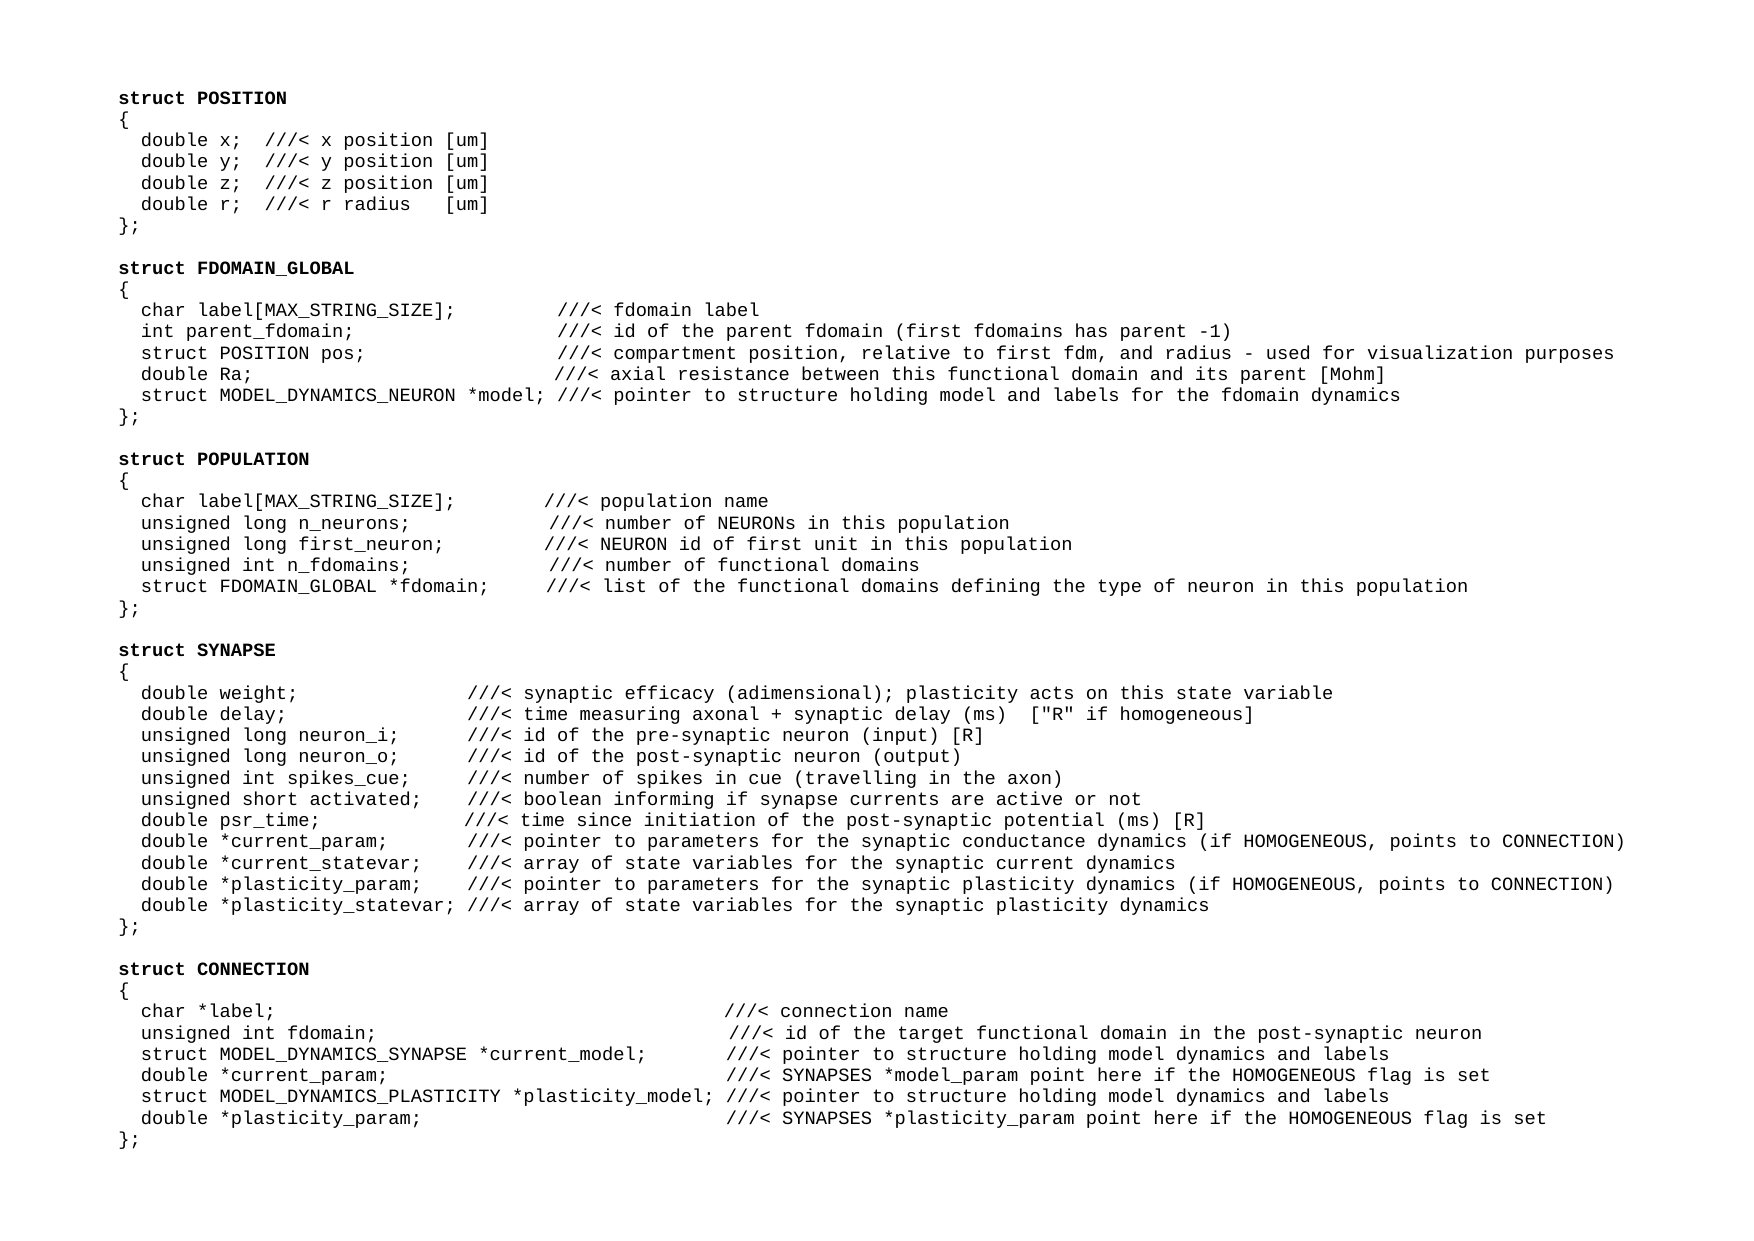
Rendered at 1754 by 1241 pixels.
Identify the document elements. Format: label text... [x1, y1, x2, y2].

text double Ra; ///< axial resistance between this functional domain and its parent [Mohm] [118, 365, 1636, 386]
text { [118, 280, 1636, 301]
text }; [118, 1130, 1636, 1151]
text double *current_param; ///< SYNAPSES *model_param point here if the HOMOGENEOUS flag is set [118, 1066, 1636, 1087]
text unsigned int fdomain; ///< id of the target functional domain in the post-synaptic neuron [118, 1023, 1636, 1045]
text double *plasticity_param; ///< SYNAPSES *plasticity_param point here if the HOMOGENEOUS flag is set [118, 1108, 1636, 1130]
text struct FDOMAIN_GLOBAL *fdomain; ///< list of the functional domains defining the type of neuron in this population [118, 577, 1636, 598]
text double *current_statevar; ///< array of state variables for the synaptic current dynamics [118, 853, 1636, 875]
text }; [118, 407, 1636, 428]
text double weight; ///< synaptic efficacy (adimensional); plasticity acts on this state variable [118, 683, 1636, 705]
text double z; ///< z position [um] [118, 173, 1636, 195]
text struct POSITION pos; ///< compartment position, relative to first fdm, and radius - used for visualization purposes [118, 343, 1636, 365]
text unsigned int n_fdomains; ///< number of functional domains [118, 556, 1636, 577]
text double *plasticity_param; ///< pointer to parameters for the synaptic plasticity dynamics (if HOMOGENEOUS, points to CONNECTION) [118, 875, 1636, 896]
text unsigned int spikes_cue; ///< number of spikes in cue (travelling in the axon) [118, 768, 1636, 790]
text struct SYNAPSE [118, 641, 1636, 662]
text double *current_param; ///< pointer to parameters for the synaptic conductance dynamics (if HOMOGENEOUS, points to CONNECTION) [118, 832, 1636, 853]
text struct MODEL_DYNAMICS_NEURON *model; ///< pointer to structure holding model and labels for the fdomain dynamics [118, 386, 1636, 407]
text }; [118, 917, 1636, 938]
text struct POPULATION [118, 450, 1636, 471]
text unsigned long neuron_o; ///< id of the post-synaptic neuron (output) [118, 747, 1636, 768]
text char label[MAX_STRING_SIZE]; ///< population name [118, 492, 1636, 513]
text char label[MAX_STRING_SIZE]; ///< fdomain label [118, 301, 1636, 322]
text { [118, 471, 1636, 492]
text struct MODEL_DYNAMICS_PLASTICITY *plasticity_model; ///< pointer to structure holding model dynamics and labels [118, 1087, 1636, 1108]
text double psr_time; ///< time since initiation of the post-synaptic potential (ms) [R] [118, 811, 1636, 832]
text { [118, 110, 1636, 131]
text int parent_fdomain; ///< id of the parent fdomain (first fdomains has parent -1) [118, 322, 1636, 343]
text unsigned short activated; ///< boolean informing if synapse currents are active or not [118, 790, 1636, 811]
text struct POSITION [118, 88, 1636, 110]
text unsigned long first_neuron; ///< NEURON id of first unit in this population [118, 535, 1636, 556]
text }; [118, 598, 1636, 620]
text double y; ///< y position [um] [118, 152, 1636, 173]
text unsigned long neuron_i; ///< id of the pre-synaptic neuron (input) [R] [118, 726, 1636, 747]
text struct FDOMAIN_GLOBAL [118, 258, 1636, 280]
text double *plasticity_statevar; ///< array of state variables for the synaptic plasticity dynamics [118, 896, 1636, 917]
text struct CONNECTION [118, 960, 1636, 981]
text { [118, 662, 1636, 683]
text double r; ///< r radius [um] [118, 195, 1636, 216]
text char *label; ///< connection name [118, 1002, 1636, 1023]
text unsigned long n_neurons; ///< number of NEURONs in this population [118, 513, 1636, 535]
text struct MODEL_DYNAMICS_SYNAPSE *current_model; ///< pointer to structure holding model dynamics and labels [118, 1045, 1636, 1066]
text }; [118, 216, 1636, 237]
text double x; ///< x position [um] [118, 131, 1636, 152]
text double delay; ///< time measuring axonal + synaptic delay (ms) ["R" if homogeneous] [118, 705, 1636, 726]
text { [118, 981, 1636, 1002]
